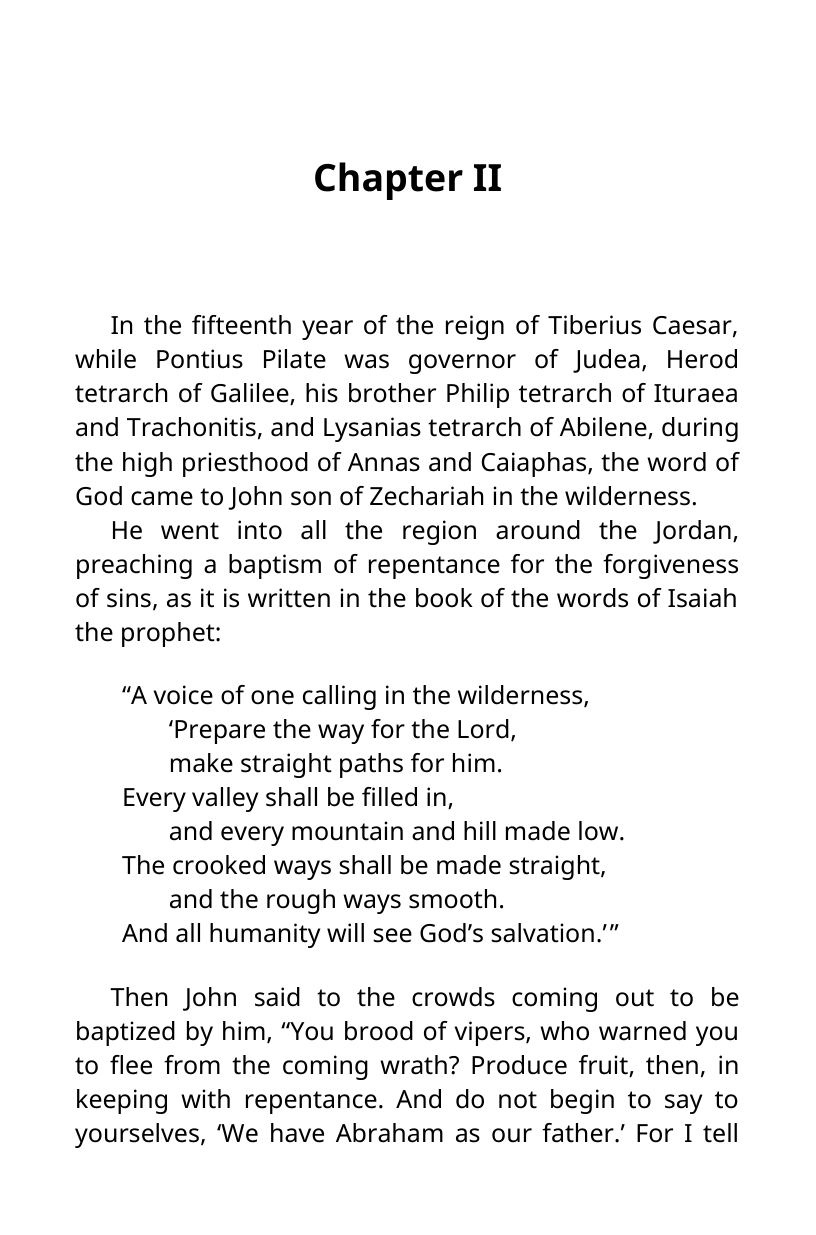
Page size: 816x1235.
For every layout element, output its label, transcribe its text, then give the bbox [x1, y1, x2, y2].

text and the rough ways smooth. [169, 882, 740, 916]
text Every valley shall be filled in, [122, 780, 740, 814]
text In the fifteenth year of the reign of Tiberius Caesar, while Pontius Pilate was governor of Judea, Herod tetrarch of Galilee, his brother Philip tetrarch of Ituraea and Trachonitis, and Lysanias tetrarch of Abilene, during the high priesthood of Annas and Caiaphas, the word of God came to John son of Zechariah in the wilderness. [75, 308, 740, 512]
text ‘Prepare the way for the Lord, [169, 712, 740, 746]
text make straight paths for him. [169, 746, 740, 780]
subtitle Chapter II [75, 151, 740, 202]
text and every mountain and hill made low. [169, 814, 740, 848]
text He went into all the region around the Jordan, preaching a baptism of repentance for the forgiveness of sins, as it is written in the book of the words of Isaiah the prophet: [75, 512, 740, 648]
text The crooked ways shall be made straight, [122, 848, 740, 882]
text And all humanity will see God’s salvation.’ ” [122, 916, 740, 950]
text “A voice of one calling in the wilderness, [122, 678, 693, 712]
text Then John said to the crowds coming out to be baptized by him, “You brood of vipers, who warned you to flee from the coming wrath? Produce fruit, then, in keeping with repentance. And do not begin to say to yourselves, ‘We have Abraham as our father.’ For I tell [75, 979, 740, 1150]
